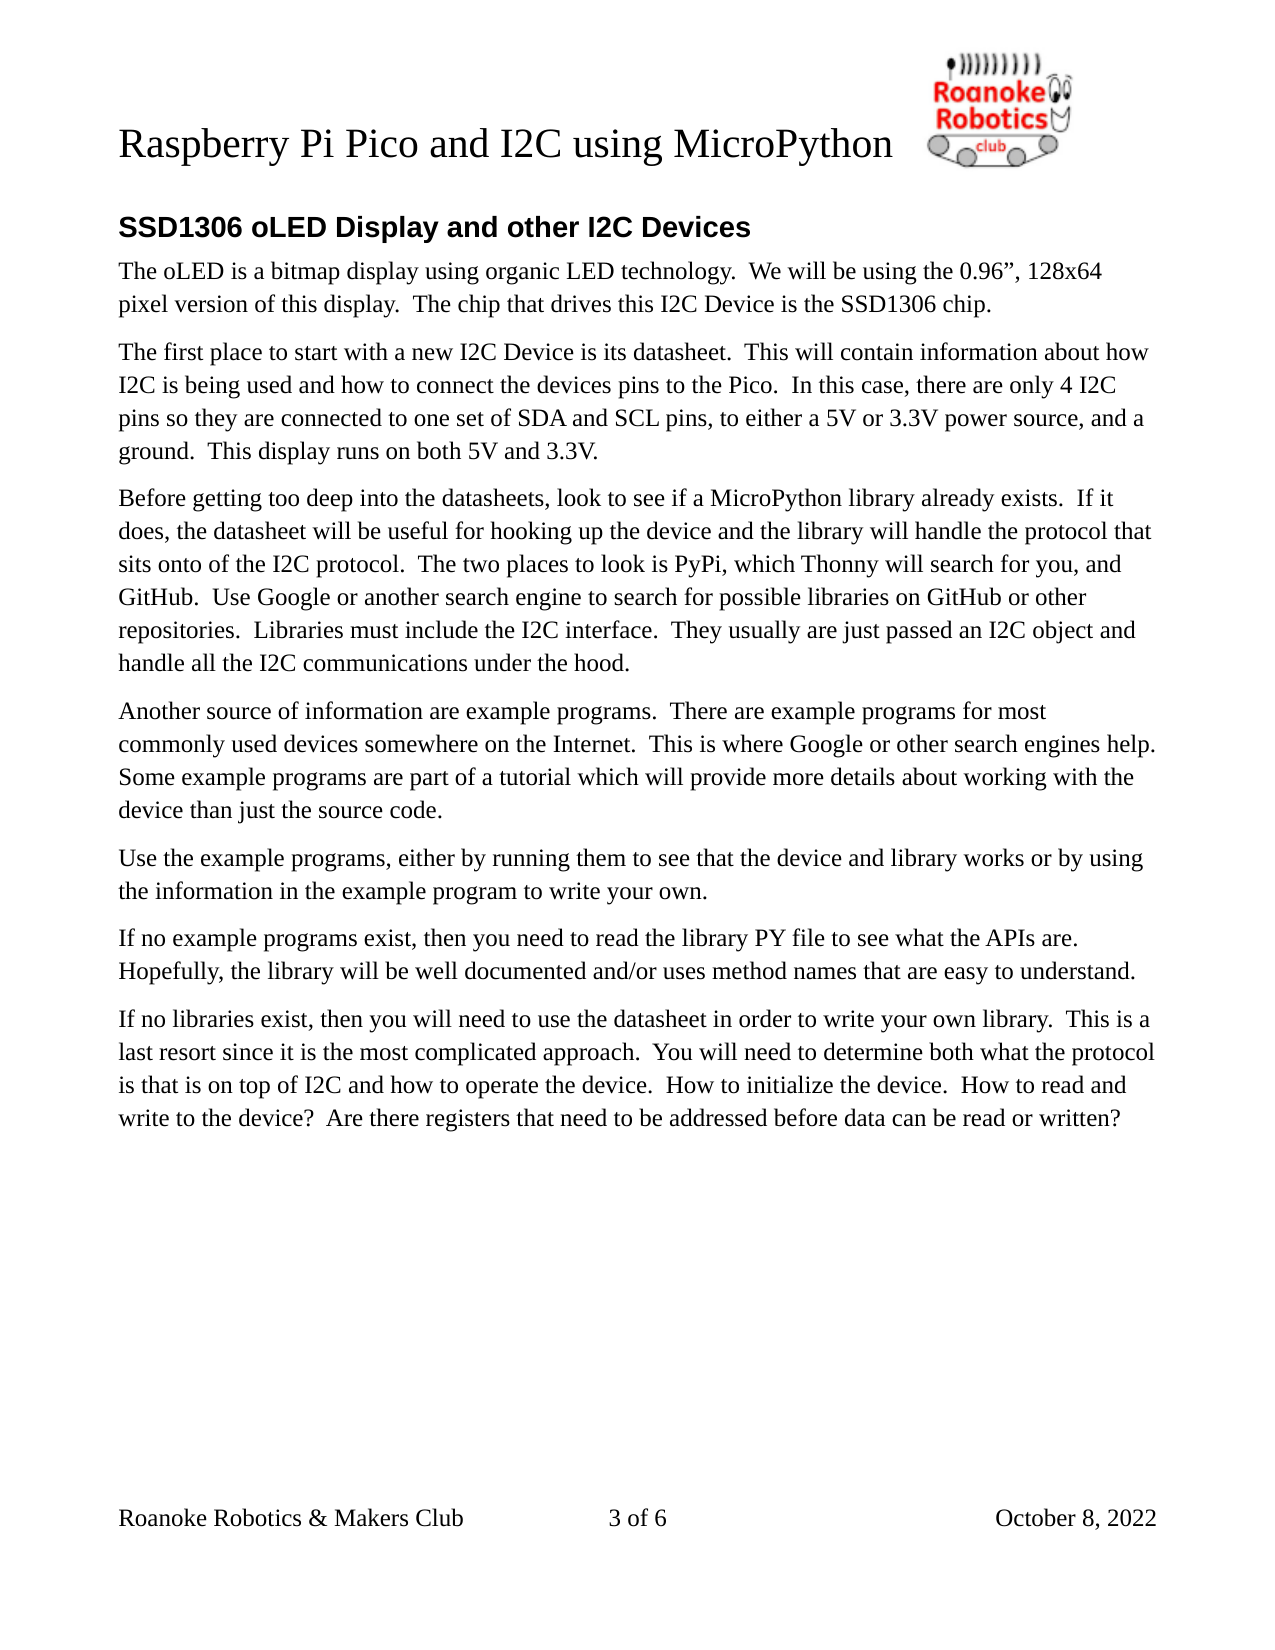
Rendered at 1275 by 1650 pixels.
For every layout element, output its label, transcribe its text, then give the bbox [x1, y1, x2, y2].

text The first place to start with a new I2C Device is its datasheet. This will contain information about how I2C is being used and how to connect the devices pins to the Pico. In this case, there are only 4 I2C pins so they are connected to one set of SDA and SCL pins, to either a 5V or 3.3V power source, and a ground. This display runs on both 5V and 3.3V. [118, 337, 1157, 464]
text The oLED is a bitmap display using organic LED technology. We will be using the 0.96”, 128x64 pixel version of this display. The chip that drives this I2C Device is the SSD1306 chip. [118, 256, 1157, 318]
text If no example programs exist, then you need to read the library PY file to see what the APIs are. Hopefully, the library will be well documented and/or uses method names that are easy to understand. [118, 923, 1157, 985]
text Use the example programs, either by running them to see that the device and library works or by using the information in the example program to write your own. [118, 843, 1157, 904]
text Another source of information are example programs. There are example programs for most commonly used devices somewhere on the Internet. This is where Google or other search engines help. Some example programs are part of a tutorial which will provide more details about working with the device than just the source code. [118, 696, 1157, 824]
text Before getting too deep into the datasheets, look to see if a MicroPython library already exists. If it does, the datasheet will be useful for hooking up the device and the library will handle the protocol that sits onto of the I2C protocol. The two places to look is PyPi, which Thonny will search for you, and GitHub. Use Google or another search engine to search for possible libraries on GitHub or other repositories. Libraries must include the I2C interface. They usually are just passed an I2C object and handle all the I2C communications under the hood. [118, 483, 1157, 677]
text If no libraries exist, then you will need to use the datasheet in order to write your own library. This is a last resort since it is the most complicated approach. You will need to determine both what the protocol is that is on top of I2C and how to operate the device. How to initialize the device. How to read and write to the device? Are there registers that need to be addressed before data can be read or written? [118, 1004, 1157, 1132]
picture [918, 10, 1081, 211]
subtitle SSD1306 oLED Display and other I2C Devices [118, 210, 1157, 244]
